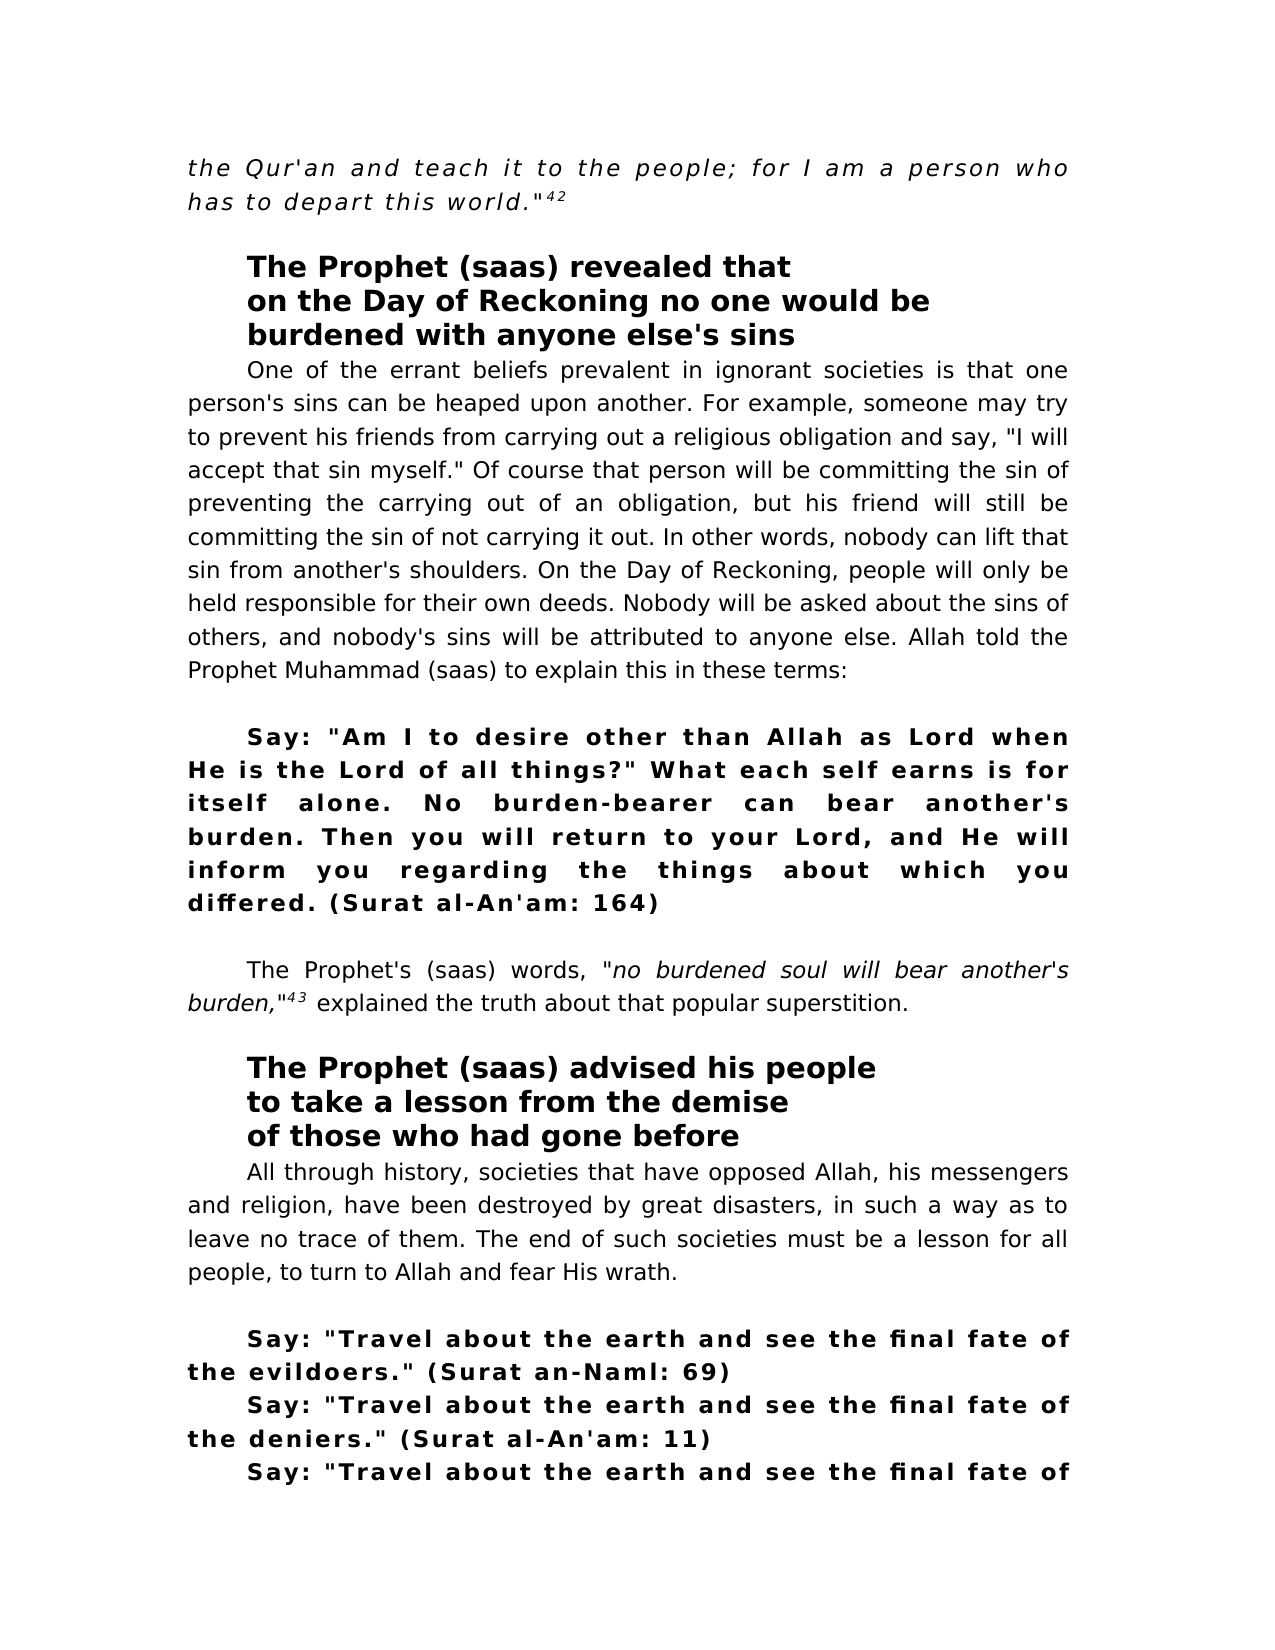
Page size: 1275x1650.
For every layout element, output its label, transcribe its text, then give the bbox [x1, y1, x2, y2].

text to take a lesson from the demise [187, 1086, 1070, 1120]
text Say: "Travel about the earth and see the final fate of [187, 1454, 1070, 1487]
text burdened with anyone else's sins [187, 318, 1070, 352]
text One of the errant beliefs prevalent in ignorant societies is that one person's sins can be heaped upon another. For example, someone may try to prevent his friends from carrying out a religious obligation and say, "I will accept that sin myself." Of course that person will be committing the sin of preventing the carrying out of an obligation, but his friend will still be committing the sin of not carrying it out. In other words, nobody can lift that sin from another's shoulders. On the Day of Reckoning, people will only be held responsible for their own deeds. Nobody will be asked about the sins of others, and nobody's sins will be attributed to anyone else. Allah told the Prophet Muhammad (saas) to explain this in these terms: [187, 352, 1070, 685]
text Say: "Travel about the earth and see the final fate of the deniers." (Surat al-An'am: 11) [187, 1387, 1070, 1454]
text Say: "Travel about the earth and see the final fate of the evildoers." (Surat an-Naml: 69) [187, 1320, 1070, 1387]
text The Prophet (saas) revealed that [187, 250, 1070, 284]
text All through history, societies that have opposed Allah, his messengers and religion, have been destroyed by great disasters, in such a way as to leave no trace of them. The end of such societies must be a lesson for all people, to turn to Allah and fear His wrath. [187, 1154, 1070, 1287]
text The Prophet (saas) advised his people [187, 1052, 1070, 1086]
text Say: "Am I to desire other than Allah as Lord when He is the Lord of all things?" What each self earns is for itself alone. No burden-bearer can bear another's burden. Then you will return to your Lord, and He will inform you regarding the things about which you differed. (Surat al-An'am: 164) [187, 718, 1070, 918]
text of those who had gone before [187, 1120, 1070, 1154]
text The Prophet's (saas) words, "no burdened soul will bear another's burden,"43 explained the truth about that popular superstition. [187, 952, 1070, 1018]
text on the Day of Reckoning no one would be [187, 284, 1070, 318]
text the Qur'an and teach it to the people; for I am a person who has to depart this world."42 [187, 150, 1070, 217]
